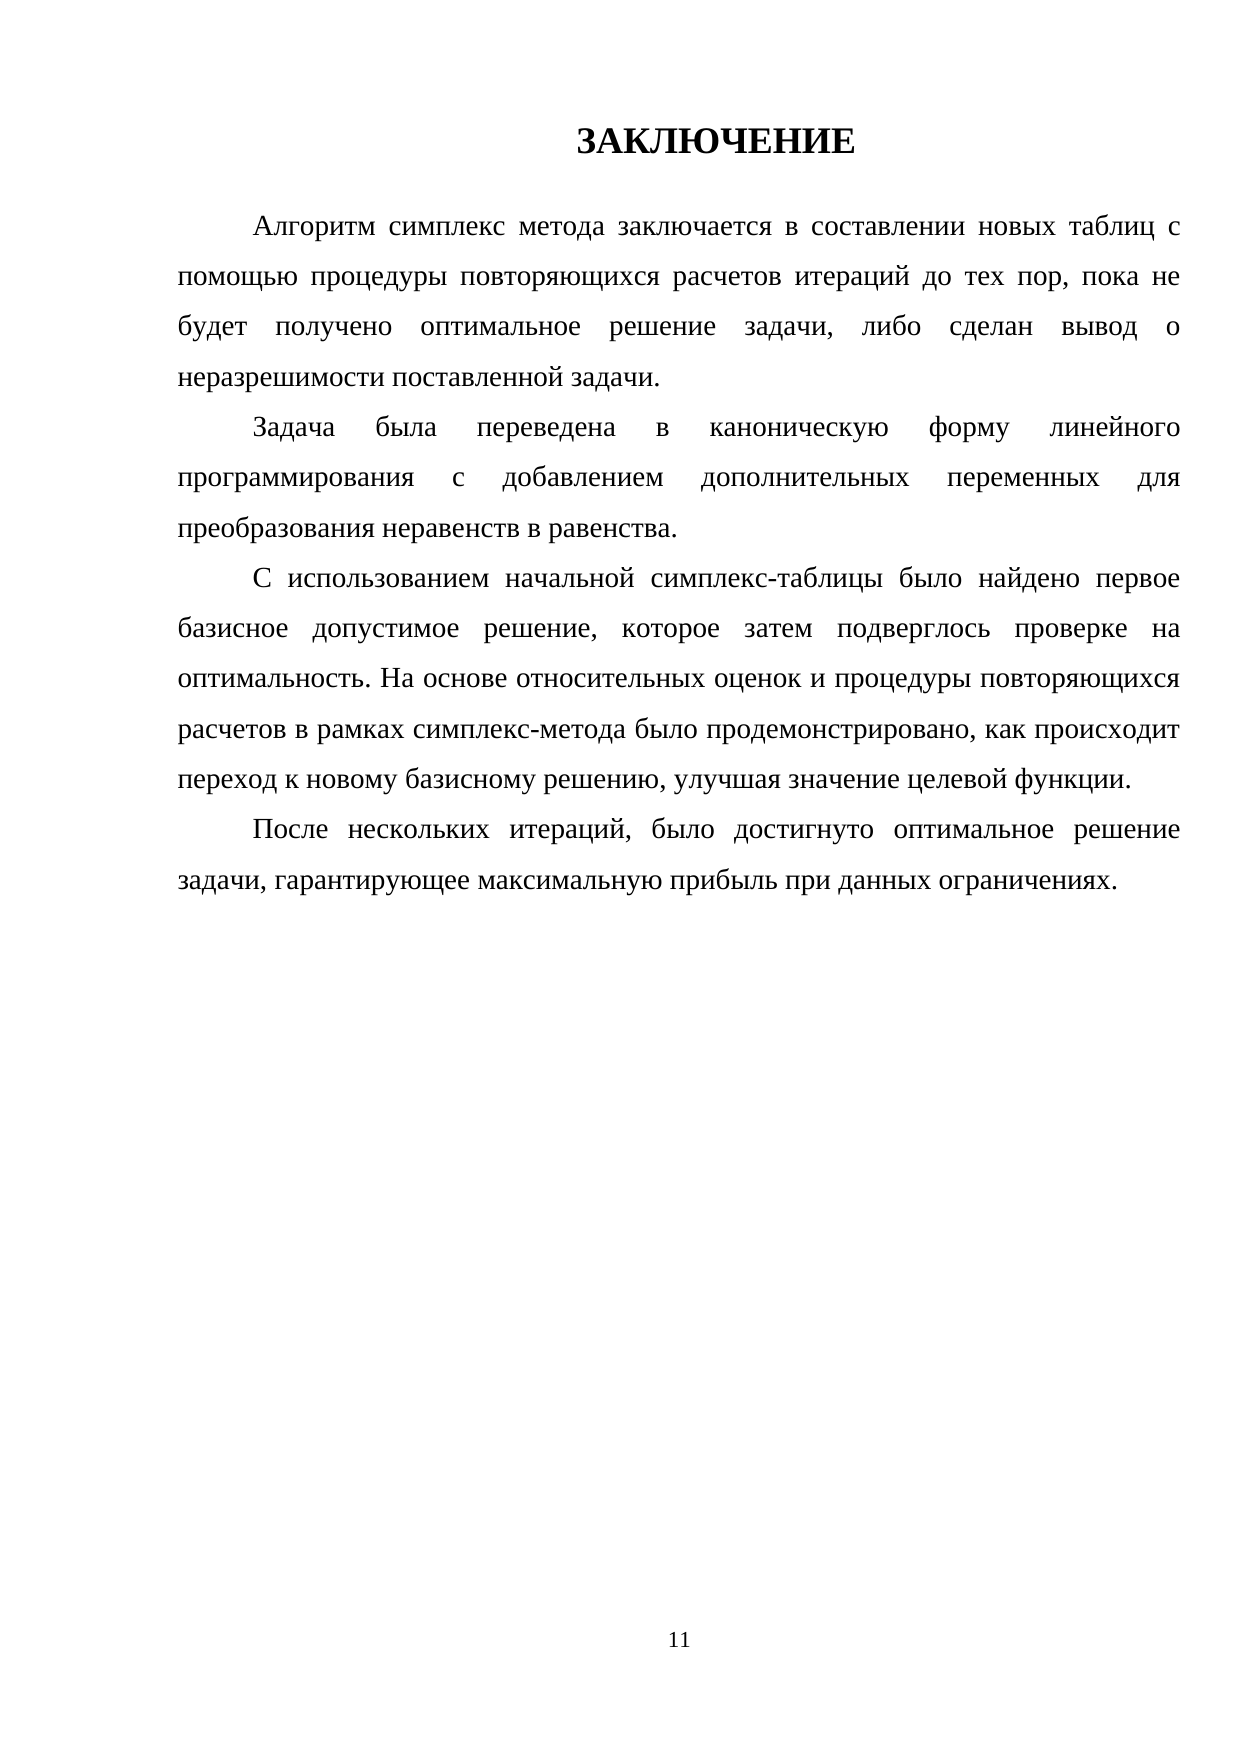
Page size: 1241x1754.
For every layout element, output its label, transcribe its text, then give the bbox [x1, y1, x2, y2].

subtitle ЗАКЛЮЧЕНИЕ [177, 118, 1181, 161]
text Алгоритм симплекс метода заключается в составлении новых таблиц с помощью процедуры повторяющихся расчетов итераций до тех пор, пока не будет получено оптимальное решение задачи, либо сделан вывод о неразрешимости поставленной задачи. [177, 208, 1181, 392]
text После нескольких итераций, было достигнуто оптимальное решение задачи, гарантирующее максимальную прибыль при данных ограничениях. [177, 812, 1181, 895]
text С использованием начальной симплекс-таблицы было найдено первое базисное допустимое решение, которое затем подверглось проверке на оптимальность. На основе относительных оценок и процедуры повторяющихся расчетов в рамках симплекс-метода было продемонстрировано, как происходит переход к новому базисному решению, улучшая значение целевой функции. [177, 560, 1181, 795]
text Задача была переведена в каноническую форму линейного программирования с добавлением дополнительных переменных для преобразования неравенств в равенства. [177, 409, 1181, 543]
